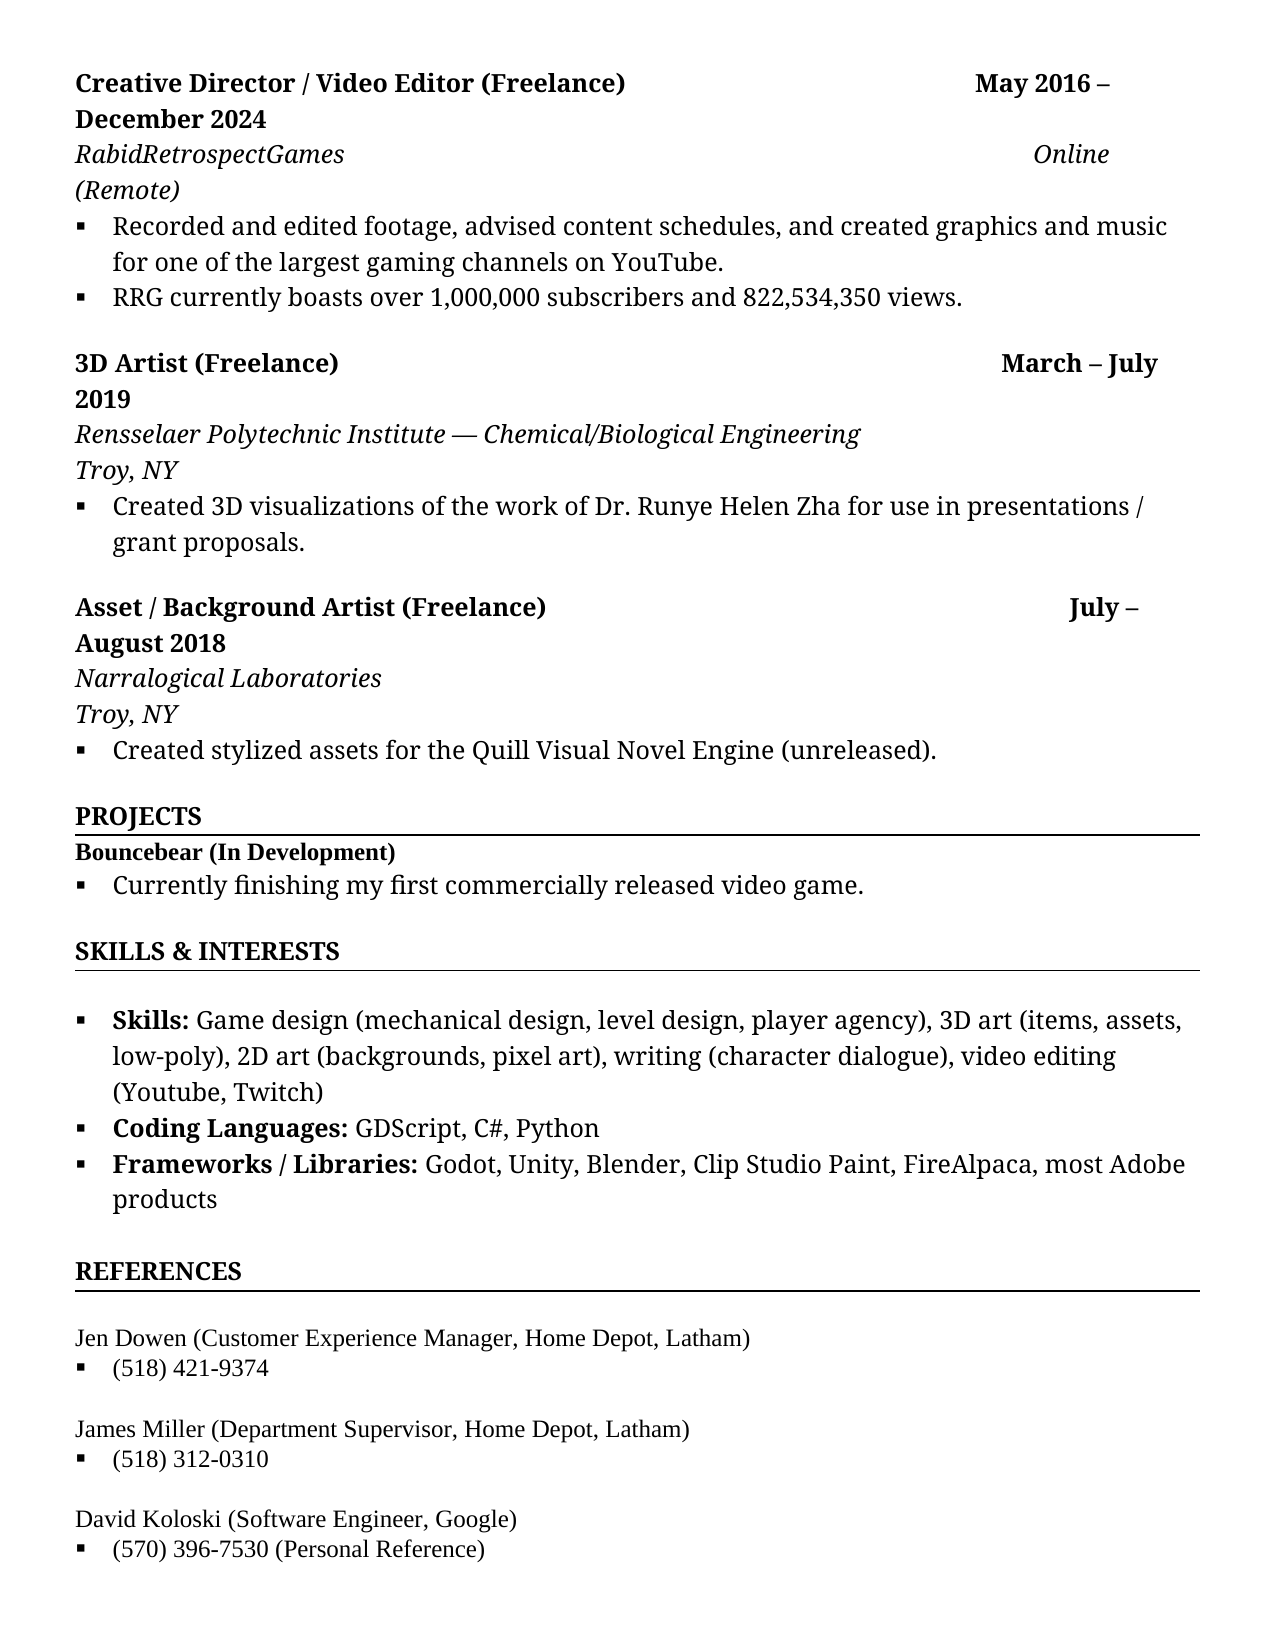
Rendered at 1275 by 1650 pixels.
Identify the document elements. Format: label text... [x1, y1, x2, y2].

list Created stylized assets for the Quill Visual Novel Engine (unreleased). [75, 733, 1200, 767]
list (570) 396-7530 (Personal Reference) [75, 1534, 1200, 1563]
text Bouncebear (In Development) [75, 837, 1200, 866]
text David Koloski (Software Engineer, Google) [75, 1504, 1200, 1533]
list Created 3D visualizations of the work of Dr. Runye Helen Zha for use in presentations / grant proposals. [75, 488, 1200, 558]
text Asset / Background Artist (Freelance) July – August 2018 [75, 590, 1200, 659]
text REFERENCES [75, 1254, 1200, 1290]
list (518) 421-9374 [75, 1353, 1200, 1382]
text SKILLS & INTERESTS [75, 933, 1200, 970]
text James Miller (Department Supervisor, Home Depot, Latham) [75, 1414, 1200, 1442]
list Coding Languages: GDScript, C#, Python [75, 1110, 1200, 1144]
text PROJECTS [75, 798, 1200, 834]
list (518) 312-0310 [75, 1444, 1200, 1473]
list Recorded and edited footage, advised content schedules, and created graphics and music for one of the largest gaming channels on YouTube. [75, 208, 1200, 278]
text Narralogical Laboratories Troy, NY [75, 661, 1200, 731]
list Frameworks / Libraries: Godot, Unity, Blender, Clip Studio Paint, FireAlpaca, most Adobe products [75, 1146, 1200, 1216]
list Currently finishing my first commercially released video game. [75, 868, 1200, 902]
text 3D Artist (Freelance) March – July 2019 [75, 346, 1200, 415]
text Jen Dowen (Customer Experience Manager, Home Depot, Latham) [75, 1323, 1200, 1352]
text Rensselaer Polytechnic Institute — Chemical/Biological Engineering Troy, NY [75, 417, 1200, 487]
text RabidRetrospectGames Online (Remote) [75, 137, 1200, 207]
list Skills: Game design (mechanical design, level design, player agency), 3D art (items, assets, low-poly), 2D art (backgrounds, pixel art), writing (character dialogue), video editing (Youtube, Twitch) [75, 1003, 1200, 1108]
list RRG currently boasts over 1,000,000 subscribers and 822,534,350 views. [75, 280, 1200, 314]
text Creative Director / Video Editor (Freelance) May 2016 – December 2024 [75, 66, 1200, 135]
